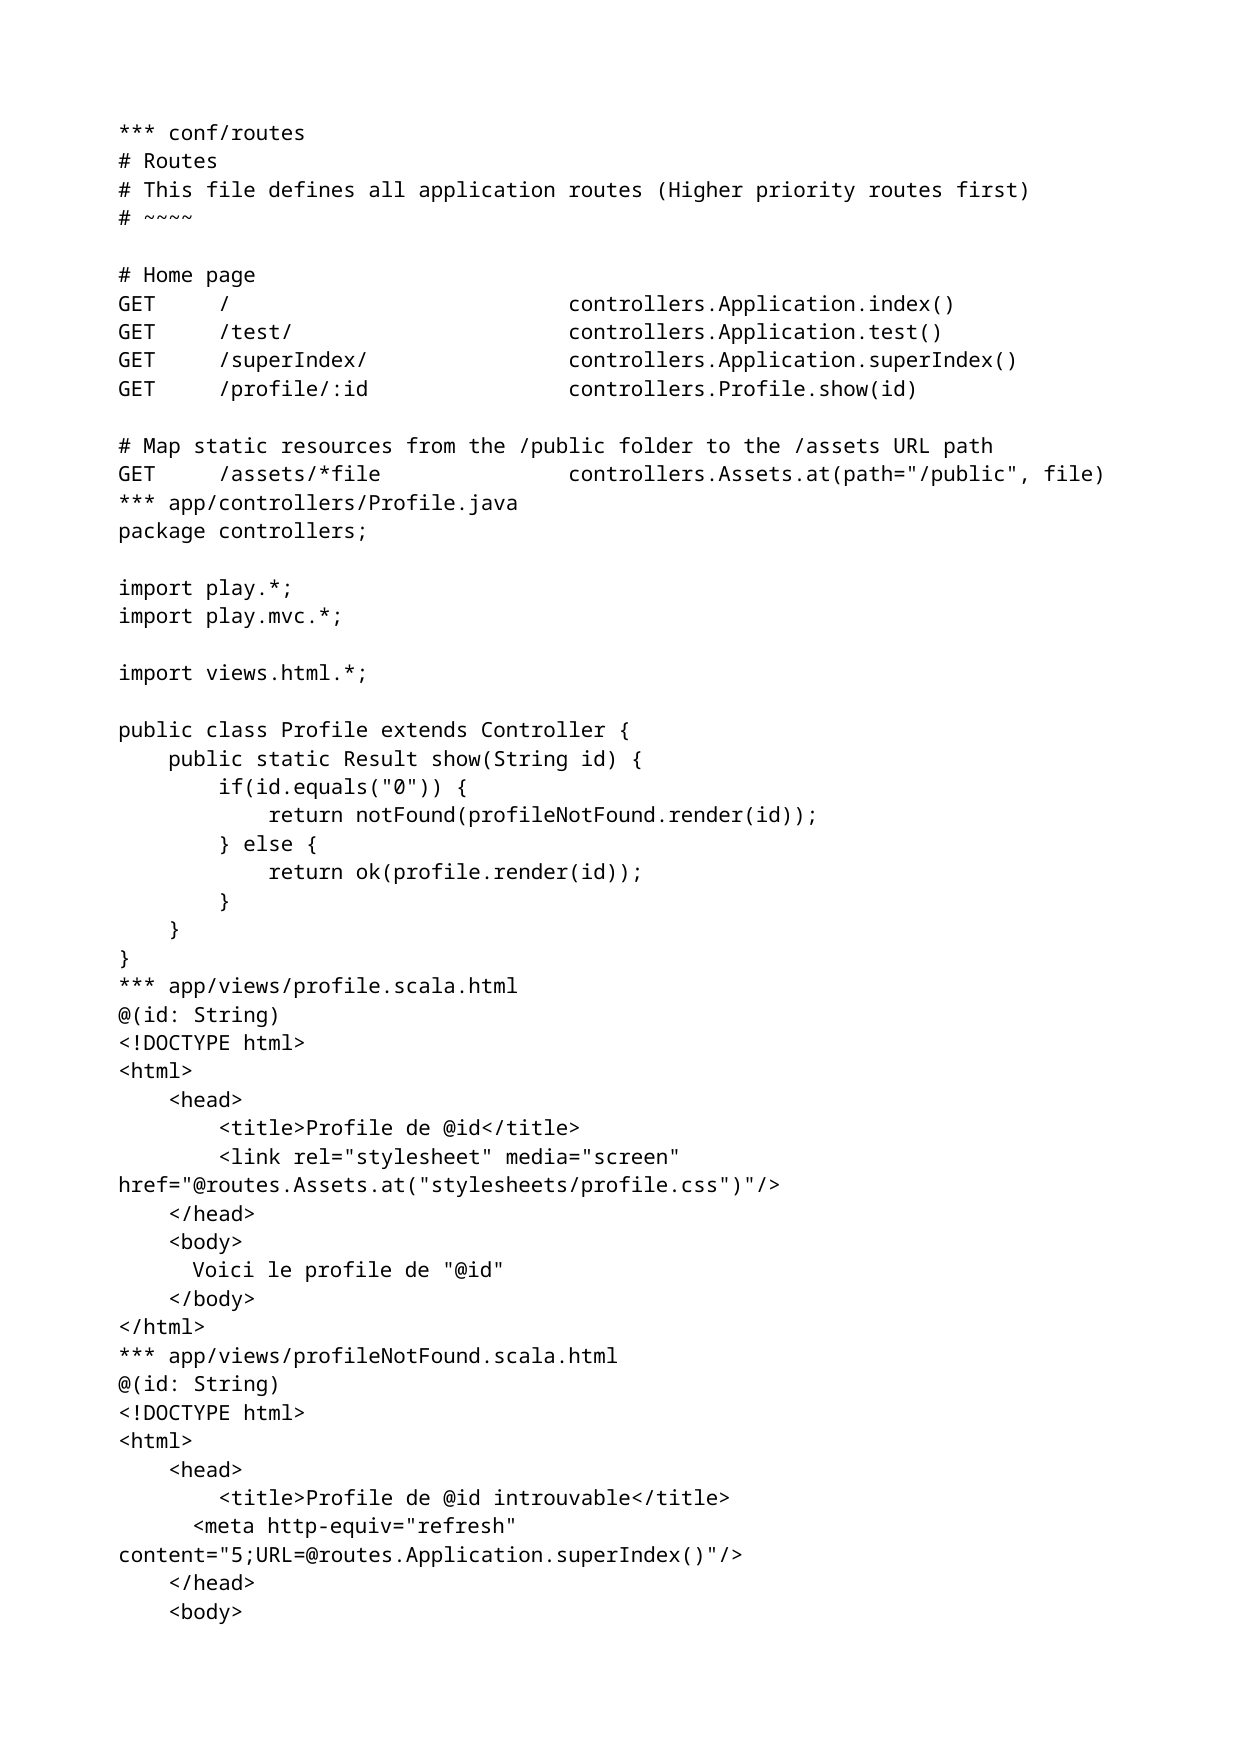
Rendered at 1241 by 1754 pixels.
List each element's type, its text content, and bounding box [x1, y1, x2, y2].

text # This file defines all application routes (Higher priority routes first) [118, 175, 1122, 203]
text } [118, 943, 1122, 971]
text @(id: String) [118, 1369, 1122, 1398]
text import play.*; [118, 573, 1122, 602]
text </head> [118, 1568, 1122, 1597]
text <!DOCTYPE html> [118, 1398, 1122, 1426]
text return notFound(profileNotFound.render(id)); [118, 801, 1122, 829]
text <html> [118, 1426, 1122, 1455]
text import views.html.*; [118, 658, 1122, 687]
text <!DOCTYPE html> [118, 1028, 1122, 1057]
text @(id: String) [118, 1000, 1122, 1028]
text *** conf/routes [118, 118, 1122, 147]
text # Routes [118, 147, 1122, 175]
text # Home page [118, 260, 1122, 289]
text GET /test/ controllers.Application.test() [118, 317, 1122, 346]
text </body> [118, 1284, 1122, 1312]
text <meta http-equiv="refresh" content="5;URL=@routes.Application.superIndex()"/> [118, 1512, 1122, 1568]
text <head> [118, 1085, 1122, 1113]
text public class Profile extends Controller { [118, 715, 1122, 744]
text if(id.equals("0")) { [118, 772, 1122, 801]
text <head> [118, 1455, 1122, 1483]
text <title>Profile de @id</title> [118, 1113, 1122, 1142]
text <html> [118, 1057, 1122, 1085]
text <body> [118, 1227, 1122, 1256]
text GET /profile/:id controllers.Profile.show(id) [118, 374, 1122, 402]
text *** app/views/profile.scala.html [118, 971, 1122, 1000]
text GET /assets/*file controllers.Assets.at(path="/public", file) [118, 459, 1122, 488]
text # Map static resources from the /public folder to the /assets URL path [118, 431, 1122, 459]
text </html> [118, 1312, 1122, 1341]
text *** app/controllers/Profile.java [118, 488, 1122, 516]
text public static Result show(String id) { [118, 744, 1122, 772]
text <title>Profile de @id introuvable</title> [118, 1483, 1122, 1512]
text GET /superIndex/ controllers.Application.superIndex() [118, 346, 1122, 374]
text return ok(profile.render(id)); [118, 857, 1122, 886]
text </head> [118, 1199, 1122, 1227]
text } [118, 886, 1122, 914]
text # ~~~~ [118, 203, 1122, 232]
text } [118, 914, 1122, 943]
text GET / controllers.Application.index() [118, 289, 1122, 317]
text *** app/views/profileNotFound.scala.html [118, 1341, 1122, 1369]
text } else { [118, 829, 1122, 857]
text <link rel="stylesheet" media="screen" href="@routes.Assets.at("stylesheets/profile.css")"/> [118, 1142, 1122, 1199]
text Voici le profile de "@id" [118, 1256, 1122, 1284]
text <body> [118, 1597, 1122, 1625]
text import play.mvc.*; [118, 602, 1122, 630]
text package controllers; [118, 516, 1122, 545]
